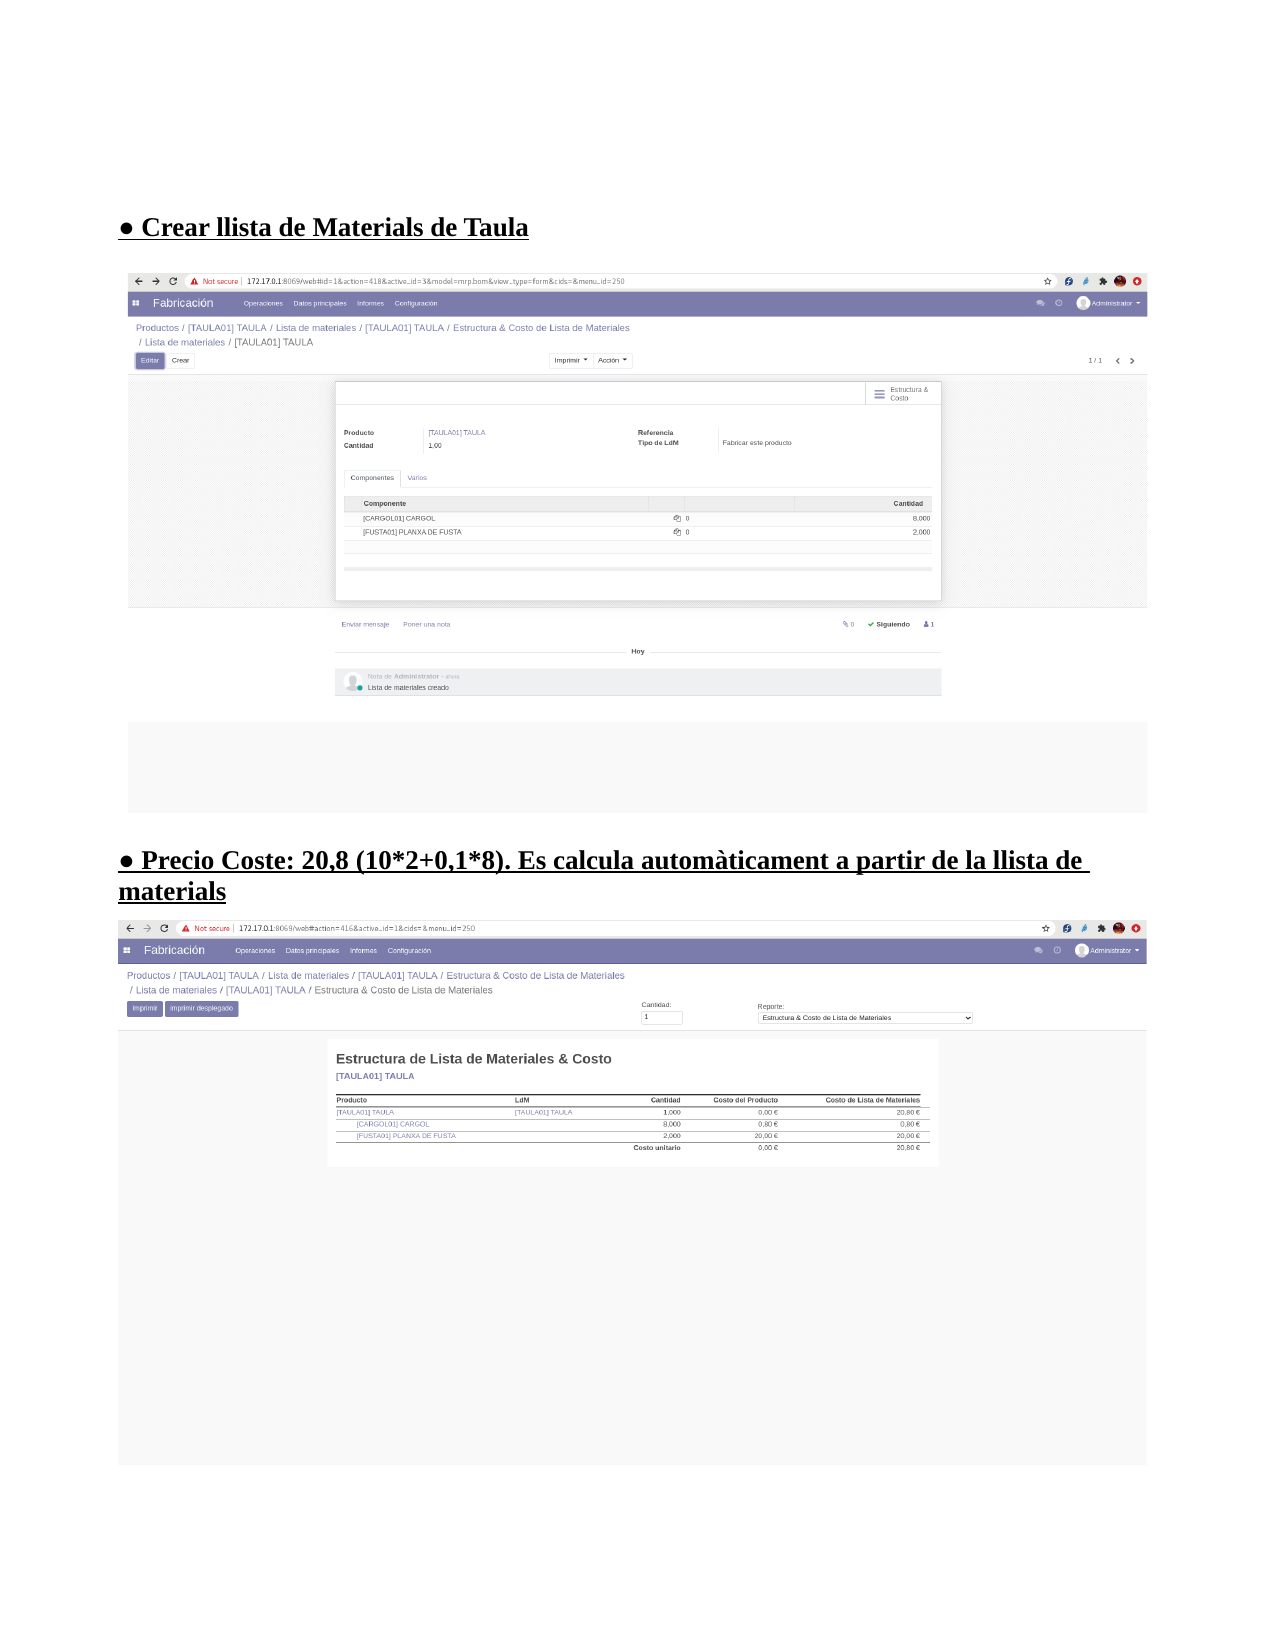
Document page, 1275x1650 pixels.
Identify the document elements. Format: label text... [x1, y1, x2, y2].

picture [118, 920, 1147, 1465]
text ● Precio Coste: 20,8 (10*2+0,1*8). Es calcula automàticament a partir de la llista de materials [118, 844, 1157, 906]
picture [127, 273, 1148, 813]
text ● Crear llista de Materials de Taula [118, 212, 1157, 243]
